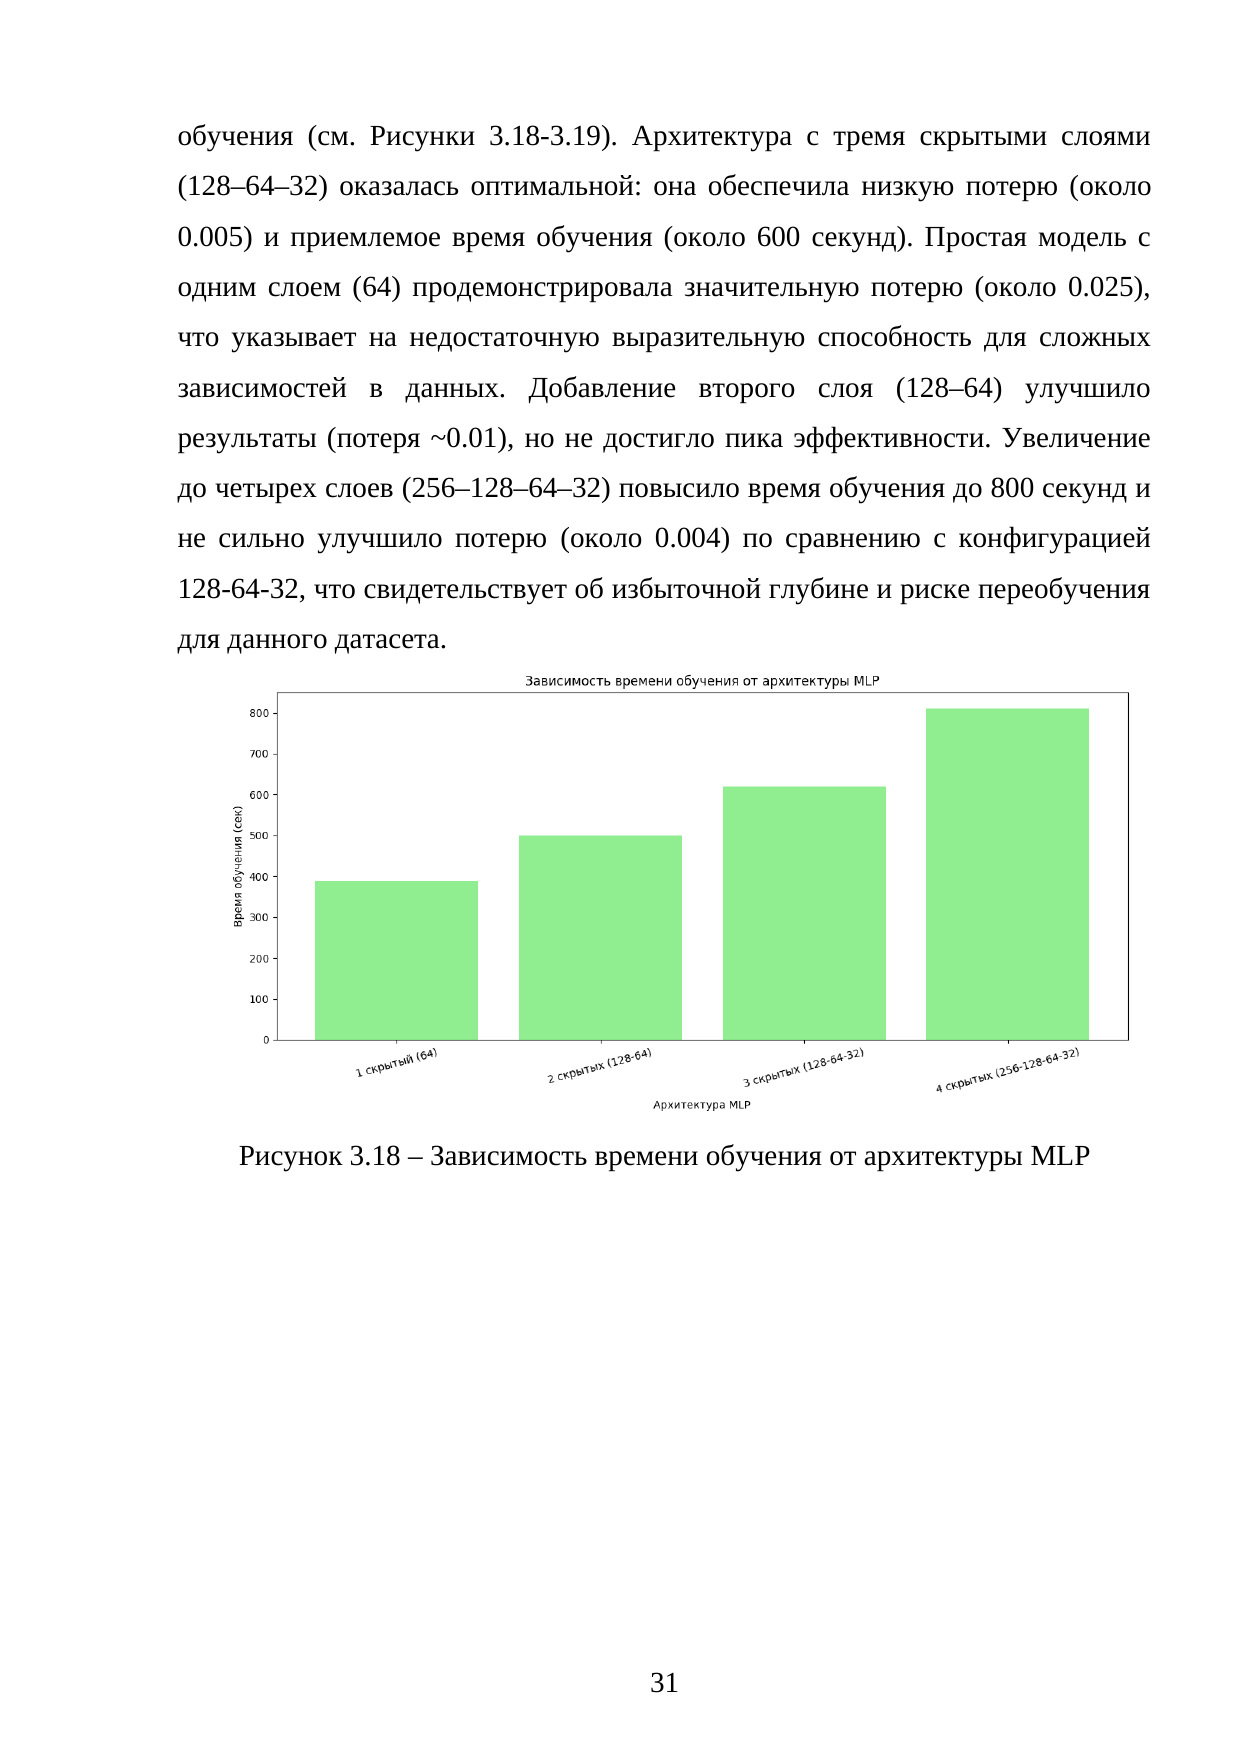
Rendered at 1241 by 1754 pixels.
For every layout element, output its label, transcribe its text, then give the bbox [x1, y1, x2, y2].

text Рисунок 3.18 – Зависимость времени обучения от архитектуры MLP [177, 722, 1152, 1171]
picture [222, 663, 1139, 1122]
text обучения (см. Рисунки 3.18-3.19). Архитектура с тремя скрытыми слоями (128–64–32) оказалась оптимальной: она обеспечила низкую потерю (около 0.005) и приемлемое время обучения (около 600 секунд). Простая модель с одним слоем (64) продемонстрировала значительную потерю (около 0.025), что указывает на недостаточную выразительную способность для сложных зависимостей в данных. Добавление второго слоя (128–64) улучшило результаты (потеря ~0.01), но не достигло пика эффективности. Увеличение до четырех слоев (256–128–64–32) повысило время обучения до 800 секунд и не сильно улучшило потерю (около 0.004) по сравнению с конфигурацией 128-64-32, что свидетельствует об избыточной глубине и риске переобучения для данного датасета. [177, 118, 1152, 655]
